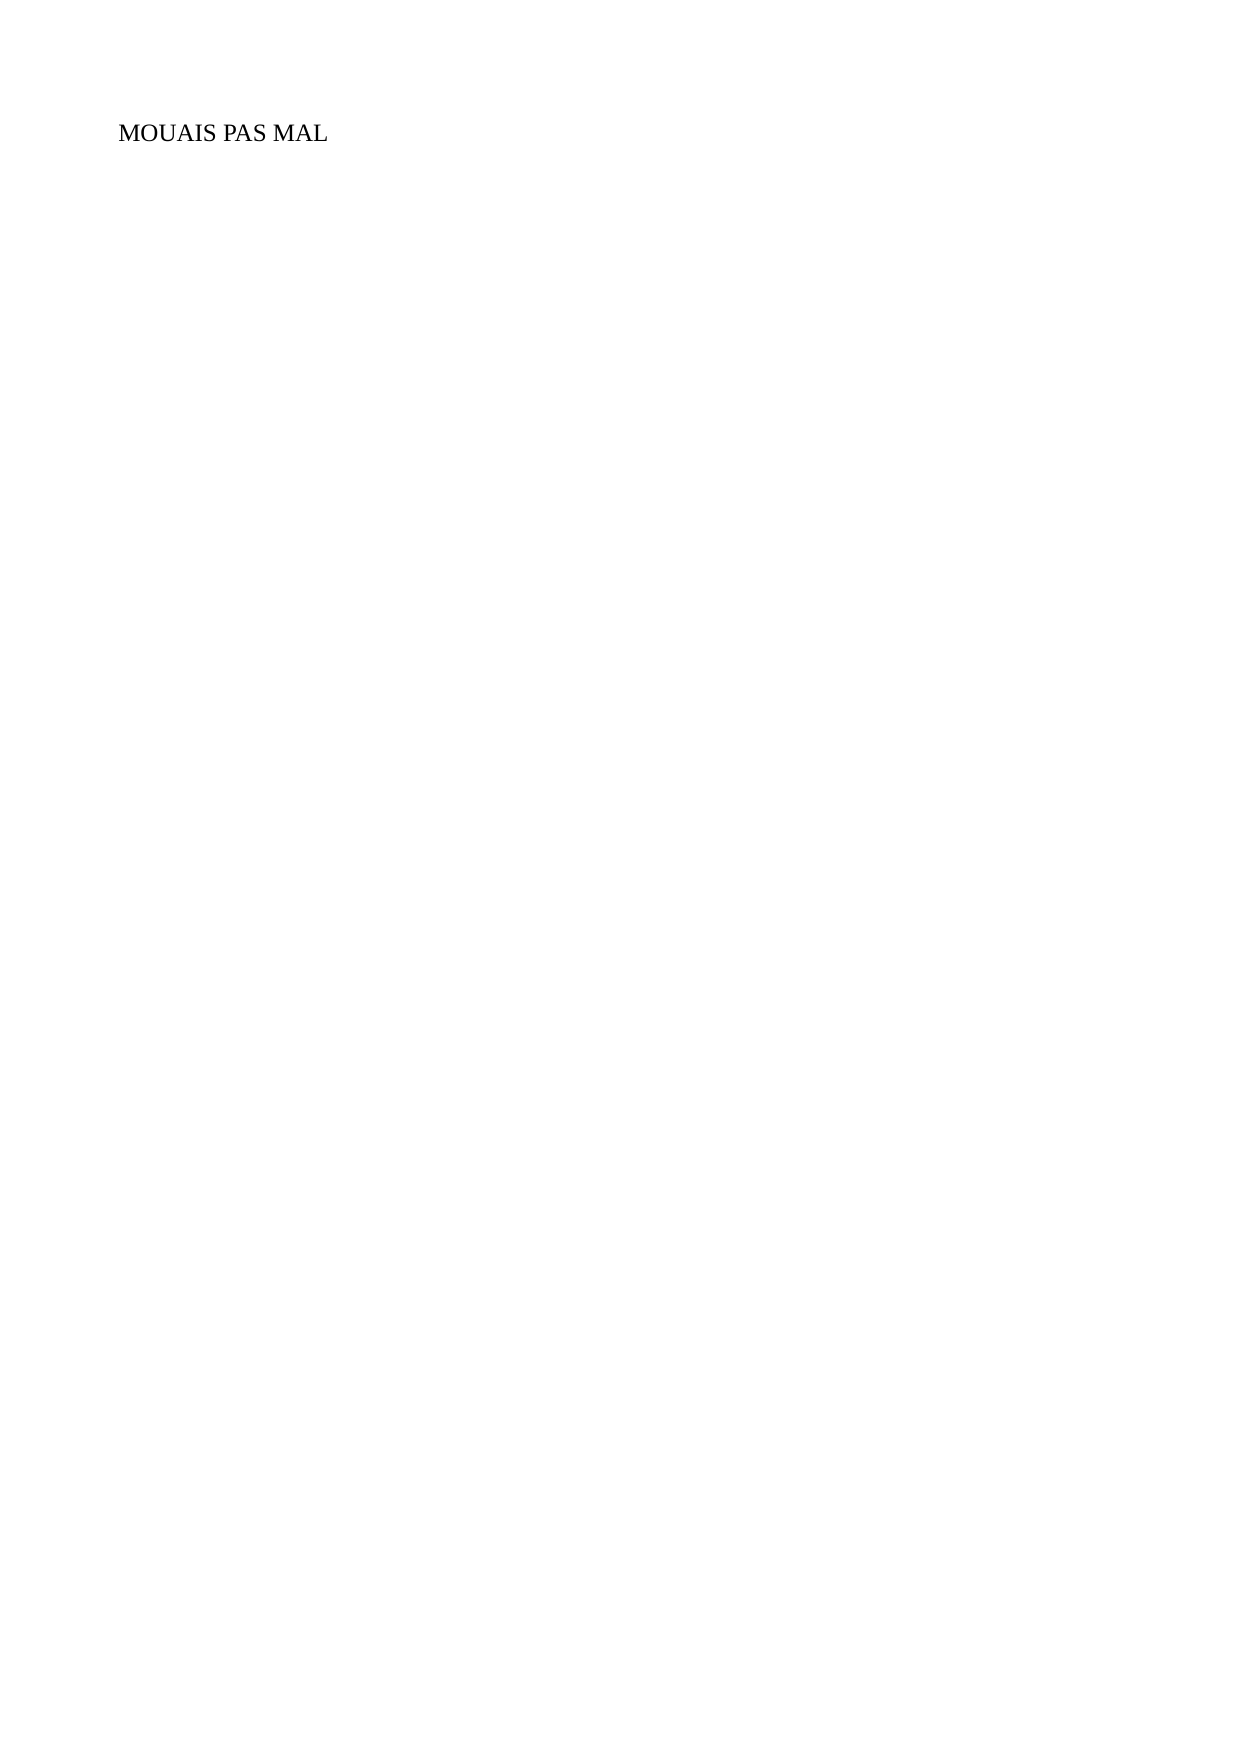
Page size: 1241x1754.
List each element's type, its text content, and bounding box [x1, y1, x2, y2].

text MOUAIS PAS MAL [118, 118, 1122, 147]
